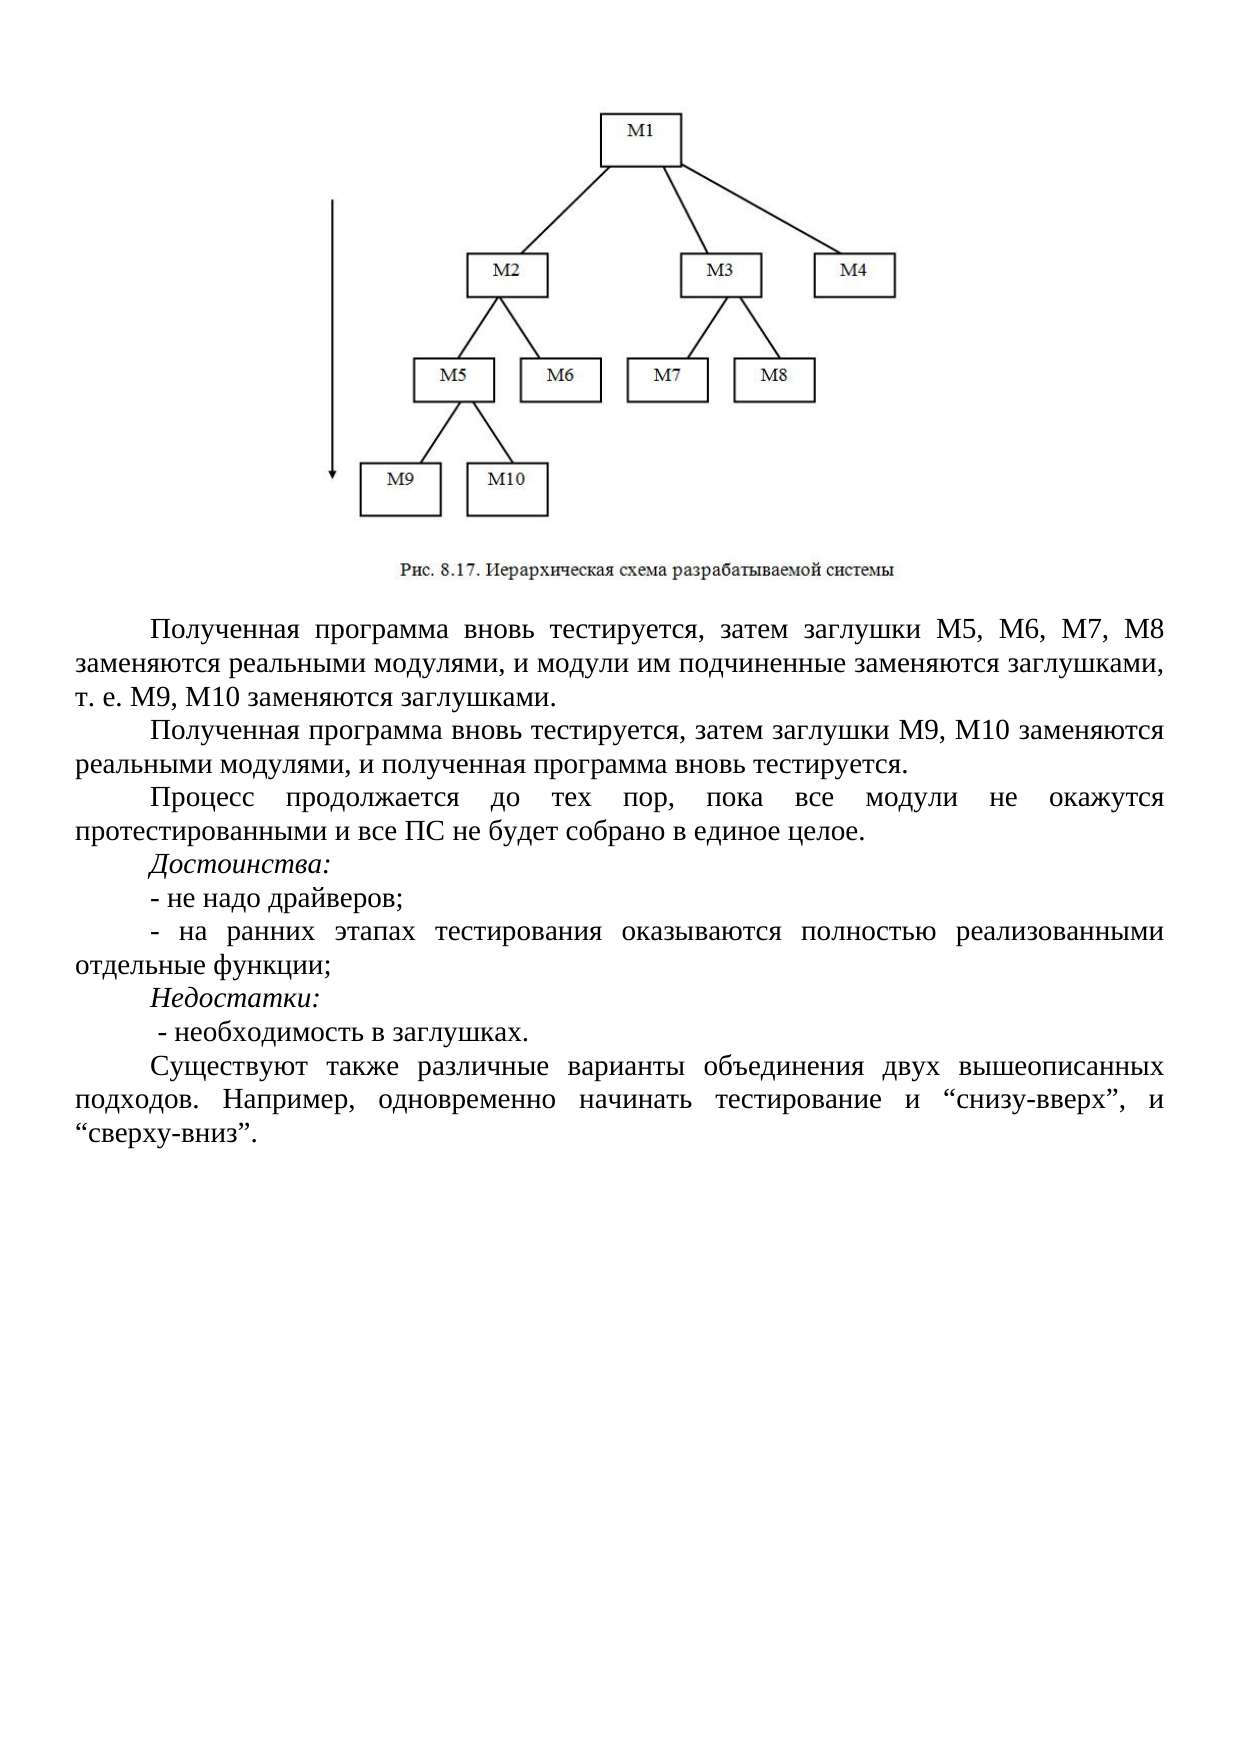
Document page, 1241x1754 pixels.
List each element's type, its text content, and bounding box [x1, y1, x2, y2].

picture [322, 75, 993, 593]
text Достоинства: [75, 846, 1165, 880]
text Процесс продолжается до тех пор, пока все модули не окажутся протестированными и все ПС не будет собрано в единое целое. [75, 779, 1165, 846]
text - необходимость в заглушках. [75, 1014, 1165, 1048]
text Полученная программа вновь тестируется, затем заглушки М9, М10 заменяются реальными модулями, и полученная программа вновь тестируется. [75, 712, 1165, 779]
text Существуют также различные варианты объединения двух вышеописанных подходов. Например, одновременно начинать тестирование и “снизу-вверх”, и “сверху-вниз”. [75, 1048, 1165, 1148]
text - не надо драйверов; [75, 880, 1165, 913]
text Полученная программа вновь тестируется, затем заглушки М5, М6, М7, М8 заменяются реальными модулями, и модули им подчиненные заменяются заглушками, т. е. М9, М10 заменяются заглушками. [75, 612, 1165, 712]
text - на ранних этапах тестирования оказываются полностью реализованными отдельные функции; [75, 913, 1165, 981]
text Недостатки: [75, 981, 1165, 1014]
